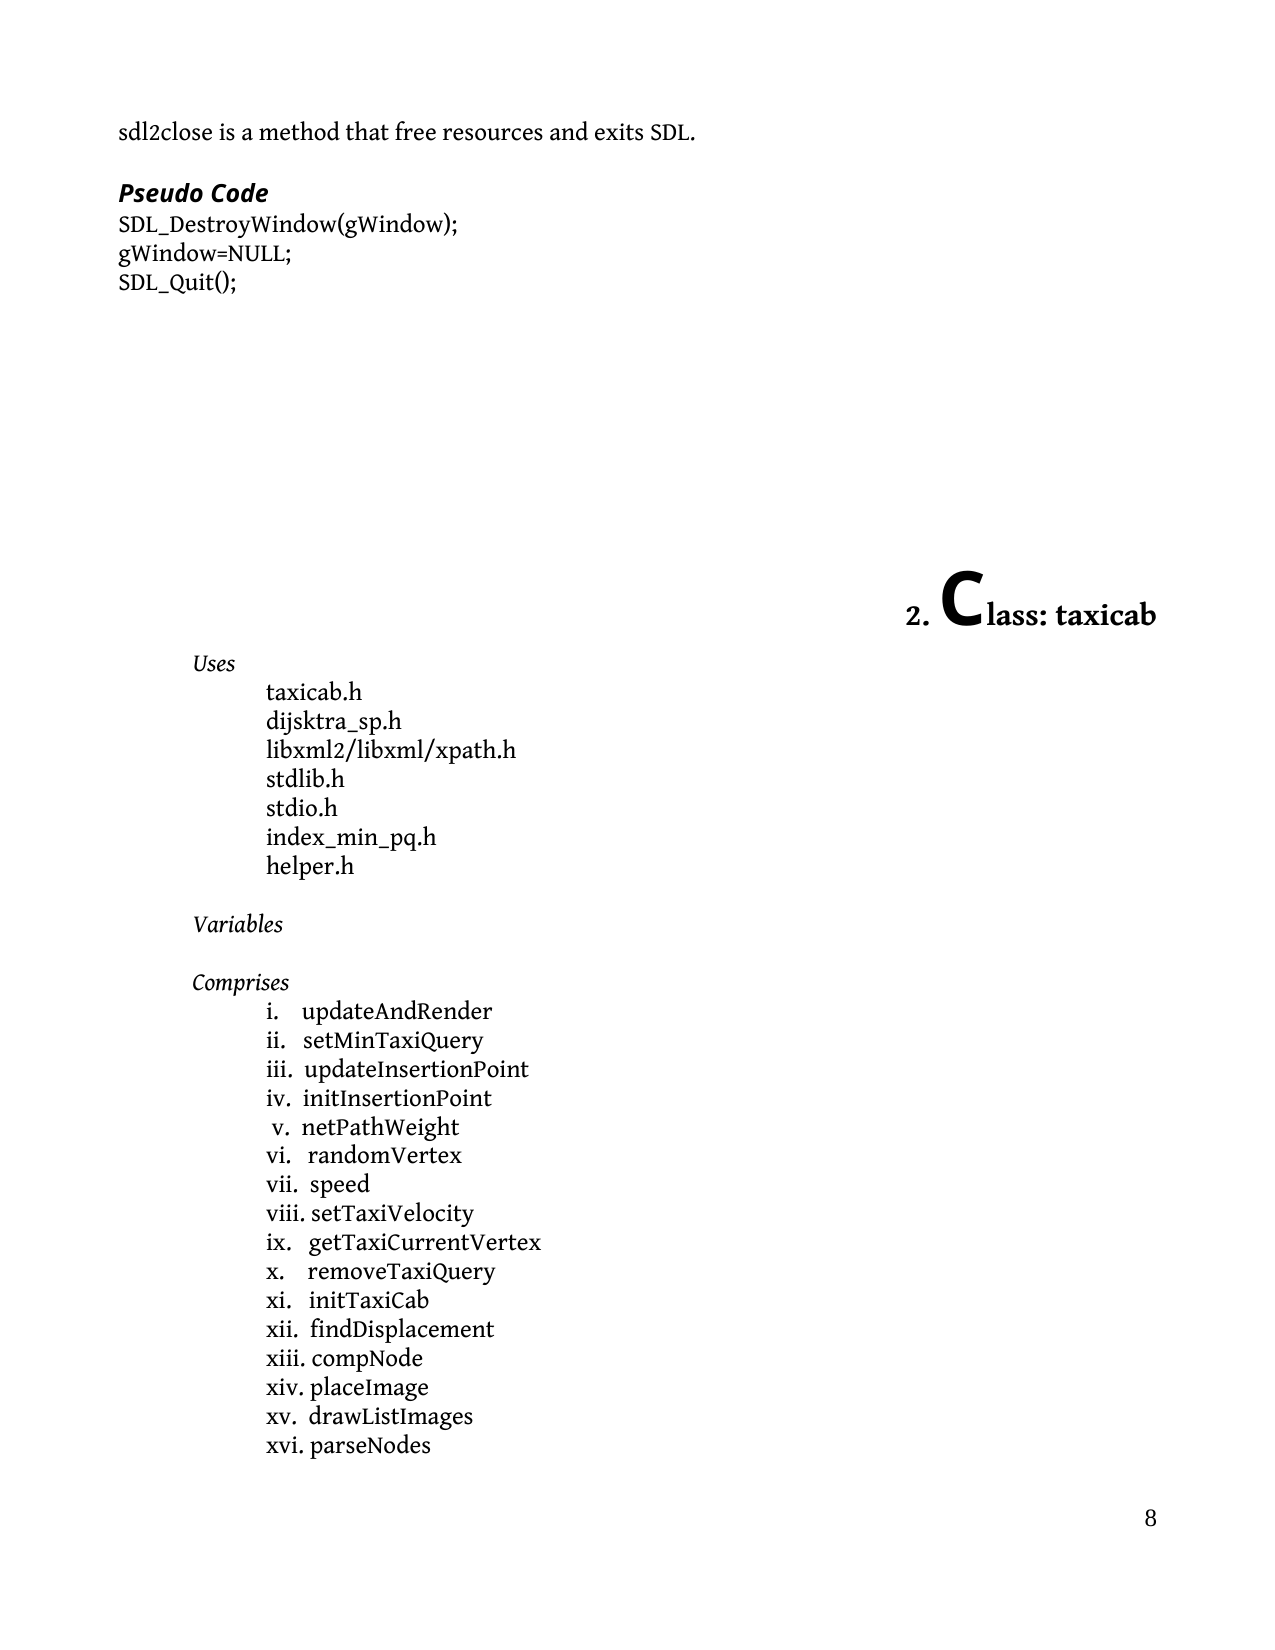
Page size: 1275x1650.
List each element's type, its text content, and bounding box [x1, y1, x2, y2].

text sdl2close is a method that free resources and exits SDL. [118, 118, 1157, 147]
text xvi. parseNodes [118, 1432, 1157, 1461]
text Uses [118, 647, 1157, 679]
text iv. initInsertionPoint [118, 1084, 1157, 1113]
text taxicab.h [118, 679, 1157, 708]
text 2. Class: taxicab [118, 545, 1157, 647]
text iii. updateInsertionPoint [118, 1055, 1157, 1084]
text libxml2/libxml/xpath.h [118, 737, 1157, 766]
text xv. drawListImages [118, 1403, 1157, 1432]
text Pseudo Code [118, 176, 1157, 210]
text xiv. placeImage [118, 1374, 1157, 1403]
text ii. setMinTaxiQuery [118, 1026, 1157, 1055]
text stdlib.h [118, 766, 1157, 794]
text x. removeTaxiQuery [118, 1258, 1157, 1287]
text helper.h [118, 852, 1157, 881]
text xi. initTaxiCab [118, 1287, 1157, 1316]
text Comprises [118, 968, 1157, 997]
text viii. setTaxiVelocity [118, 1200, 1157, 1229]
text vii. speed [118, 1171, 1157, 1200]
text vi. randomVertex [118, 1142, 1157, 1171]
text xii. findDisplacement [118, 1316, 1157, 1345]
text SDL_DestroyWindow(gWindow); [118, 210, 1157, 239]
text i. updateAndRender [118, 997, 1157, 1026]
text xiii. compNode [118, 1345, 1157, 1374]
text ix. getTaxiCurrentVertex [118, 1229, 1157, 1258]
text gWindow=NULL; [118, 239, 1157, 268]
text dijsktra_sp.h [118, 708, 1157, 737]
text SDL_Quit(); [118, 268, 1157, 297]
text index_min_pq.h [118, 823, 1157, 852]
text stdio.h [118, 794, 1157, 823]
text v. netPathWeight [118, 1113, 1157, 1142]
text Variables [118, 910, 1157, 939]
